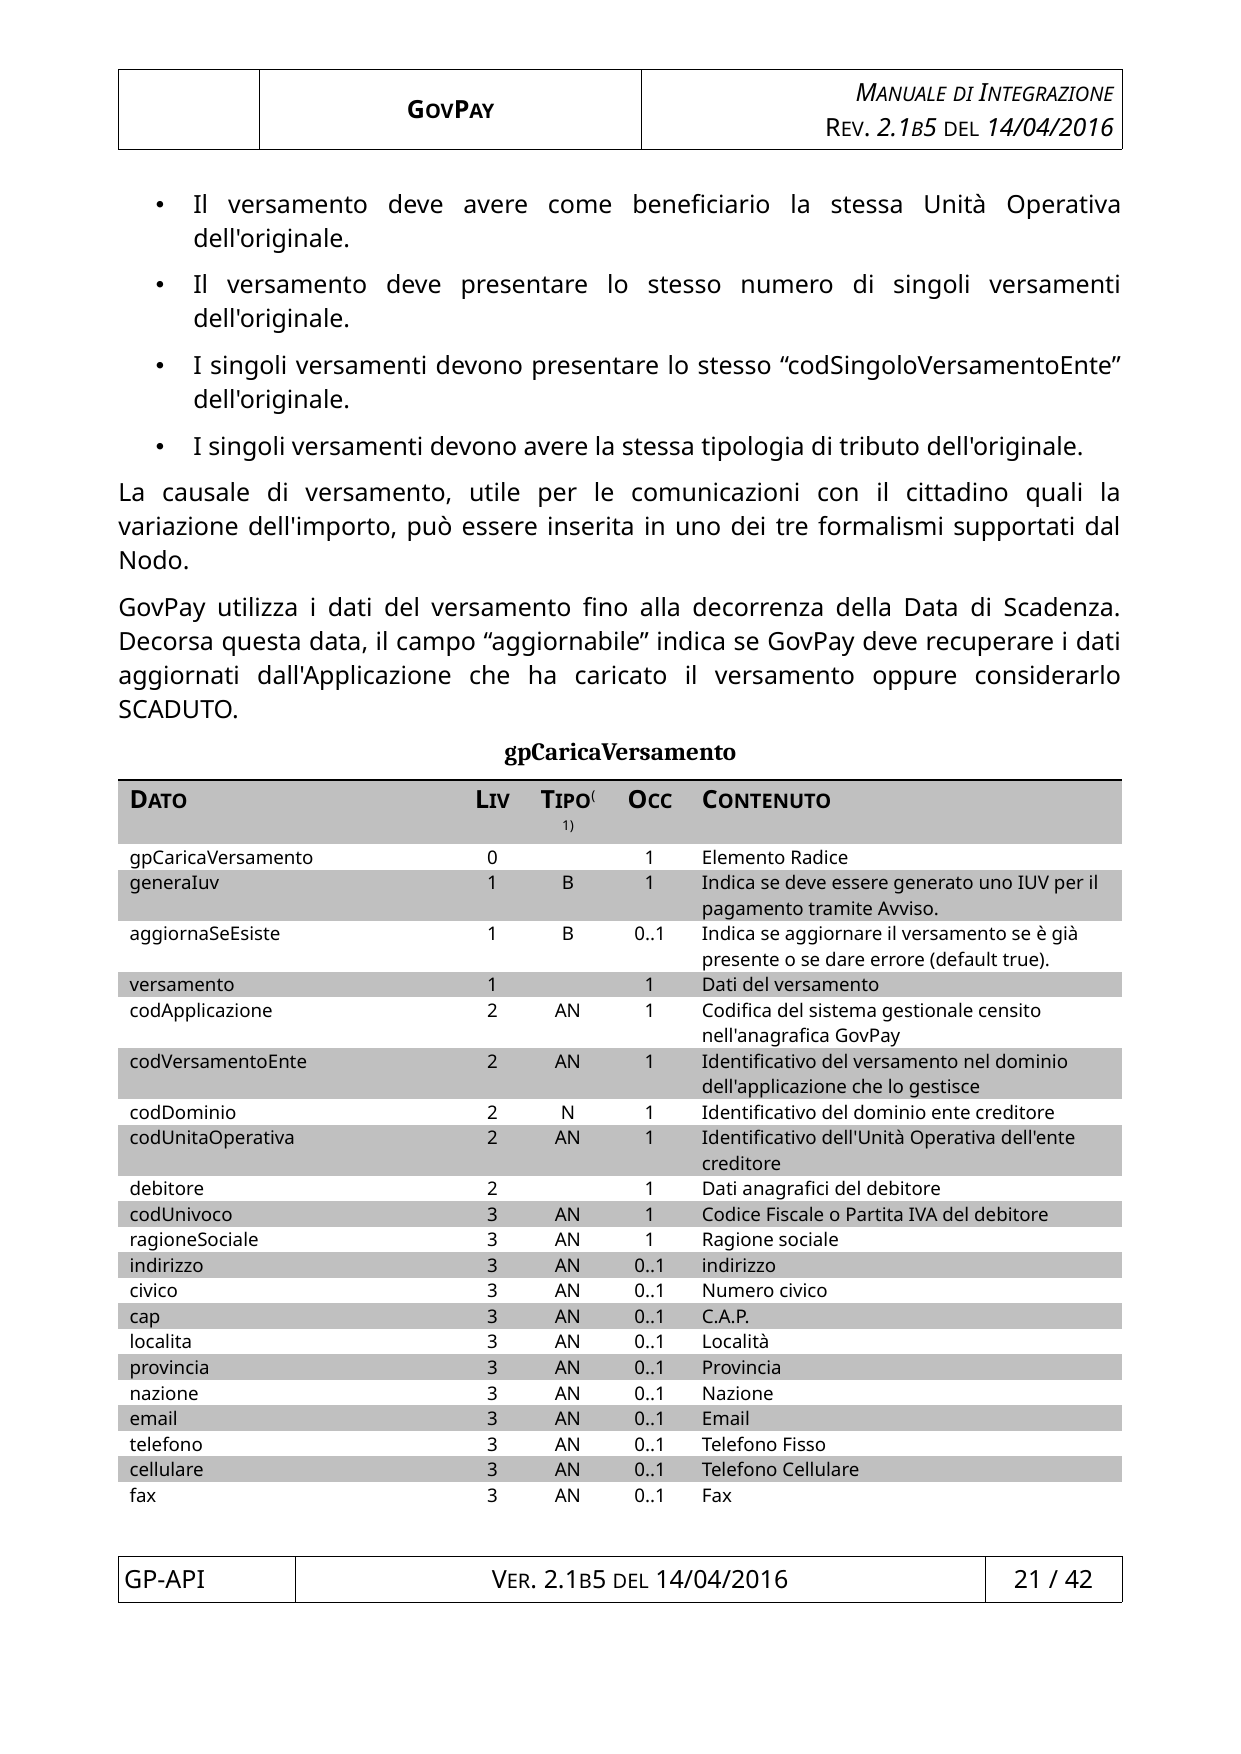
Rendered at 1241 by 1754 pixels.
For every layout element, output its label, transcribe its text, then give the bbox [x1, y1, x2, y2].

table_cell Telefono Cellulare [690, 1456, 1122, 1482]
table_cell Identificativo del versamento nel dominio dell'applicazione che lo gestisce [690, 1048, 1122, 1099]
text La causale di versamento, utile per le comunicazioni con il cittadino quali la variazione dell'importo, può essere inserita in uno dei tre formalismi supportati dal Nodo. [118, 475, 1122, 577]
table_cell AN [526, 1482, 609, 1507]
table_cell 1 [458, 921, 526, 972]
table_cell N [526, 1099, 609, 1125]
table_cell Località [690, 1329, 1122, 1354]
list I singoli versamenti devono presentare lo stesso “codSingoloVersamentoEnte” dell'originale. [156, 347, 1122, 416]
table_cell 1 [458, 870, 526, 921]
table_cell Codifica del sistema gestionale censito nell'anagrafica GovPay [690, 997, 1122, 1048]
table_cell 0..1 [609, 1456, 690, 1482]
table_cell 0..1 [609, 1278, 690, 1303]
table_cell gpCaricaVersamento [118, 844, 458, 869]
table_cell 3 [458, 1354, 526, 1380]
table_cell 0..1 [609, 921, 690, 972]
table_cell 3 [458, 1431, 526, 1456]
table_cell localita [118, 1329, 458, 1354]
table_cell Elemento Radice [690, 844, 1122, 869]
table_cell 3 [458, 1329, 526, 1354]
table_cell Contenuto [690, 781, 1122, 844]
table_cell 2 [458, 1048, 526, 1099]
table_cell Liv [458, 781, 526, 844]
table_cell 3 [458, 1278, 526, 1303]
table_cell 1 [458, 972, 526, 997]
table_cell 3 [458, 1380, 526, 1405]
table_cell AN [526, 1431, 609, 1456]
table_cell civico [118, 1278, 458, 1303]
table_cell telefono [118, 1431, 458, 1456]
list Il versamento deve avere come beneficiario la stessa Unità Operativa dell'originale. [156, 186, 1122, 254]
table_cell provincia [118, 1354, 458, 1380]
table_cell 1 [609, 1099, 690, 1125]
table_cell Telefono Fisso [690, 1431, 1122, 1456]
table_cell AN [526, 1278, 609, 1303]
table_cell 1 [609, 1048, 690, 1099]
table_cell cap [118, 1303, 458, 1329]
table_cell codVersamentoEnte [118, 1048, 458, 1099]
table_cell AN [526, 1048, 609, 1099]
table_cell 1 [609, 870, 690, 921]
table_cell B [526, 921, 609, 972]
table_cell Ragione sociale [690, 1227, 1122, 1252]
table_cell codApplicazione [118, 997, 458, 1048]
table_cell Indica se deve essere generato uno IUV per il pagamento tramite Avviso. [690, 870, 1122, 921]
table_cell AN [526, 1201, 609, 1227]
table_cell 0..1 [609, 1482, 690, 1507]
table_cell Codice Fiscale o Partita IVA del debitore [690, 1201, 1122, 1227]
list Il versamento deve presentare lo stesso numero di singoli versamenti dell'originale. [156, 267, 1122, 335]
table_cell 0..1 [609, 1303, 690, 1329]
table_cell 3 [458, 1227, 526, 1252]
table_cell generaIuv [118, 870, 458, 921]
table_cell 3 [458, 1201, 526, 1227]
table_cell Fax [690, 1482, 1122, 1507]
table_cell 0..1 [609, 1405, 690, 1431]
table_cell B [526, 870, 609, 921]
table_cell indirizzo [690, 1252, 1122, 1278]
table_cell AN [526, 1329, 609, 1354]
table_cell 0 [458, 844, 526, 869]
list I singoli versamenti devono avere la stessa tipologia di tributo dell'originale. [156, 428, 1122, 462]
table_cell Tipo(1) [526, 781, 609, 844]
table_cell debitore [118, 1176, 458, 1201]
table_cell 1 [609, 1201, 690, 1227]
table_cell [526, 1176, 609, 1201]
table_cell AN [526, 1252, 609, 1278]
table_cell AN [526, 1405, 609, 1431]
table_cell 3 [458, 1456, 526, 1482]
table_cell codUnivoco [118, 1201, 458, 1227]
table_cell [526, 972, 609, 997]
table_cell Provincia [690, 1354, 1122, 1380]
table_cell AN [526, 1303, 609, 1329]
text GovPay utilizza i dati del versamento fino alla decorrenza della Data di Scadenza. Decorsa questa data, il campo “aggiornabile” indica se GovPay deve recuperare i dati aggiornati dall'Applicazione che ha caricato il versamento oppure considerarlo SCADUTO. [118, 589, 1122, 726]
table_cell 2 [458, 1176, 526, 1201]
table_cell AN [526, 1125, 609, 1176]
table_cell codDominio [118, 1099, 458, 1125]
table_cell Numero civico [690, 1278, 1122, 1303]
table_cell 2 [458, 1099, 526, 1125]
table_cell 0..1 [609, 1252, 690, 1278]
table_cell Indica se aggiornare il versamento se è già presente o se dare errore (default true). [690, 921, 1122, 972]
table_cell nazione [118, 1380, 458, 1405]
table_header gpCaricaVersamento [118, 738, 1122, 779]
table_cell AN [526, 1227, 609, 1252]
table_cell AN [526, 1380, 609, 1405]
table_cell fax [118, 1482, 458, 1507]
table_cell 1 [609, 1227, 690, 1252]
table_cell Occ [609, 781, 690, 844]
table_cell 0..1 [609, 1354, 690, 1380]
table_cell 1 [609, 1176, 690, 1201]
table_cell versamento [118, 972, 458, 997]
table_cell 2 [458, 1125, 526, 1176]
table_cell 0..1 [609, 1380, 690, 1405]
table_cell AN [526, 997, 609, 1048]
table_cell 1 [609, 1125, 690, 1176]
table_cell ragioneSociale [118, 1227, 458, 1252]
table_cell codUnitaOperativa [118, 1125, 458, 1176]
table_cell C.A.P. [690, 1303, 1122, 1329]
table_cell 3 [458, 1405, 526, 1431]
table_cell 3 [458, 1303, 526, 1329]
table_cell Dato [118, 781, 458, 844]
table_cell aggiornaSeEsiste [118, 921, 458, 972]
table_cell 0..1 [609, 1431, 690, 1456]
table_cell AN [526, 1354, 609, 1380]
table_cell 0..1 [609, 1329, 690, 1354]
table_cell indirizzo [118, 1252, 458, 1278]
table_cell Nazione [690, 1380, 1122, 1405]
table_cell 3 [458, 1482, 526, 1507]
table_cell Identificativo del dominio ente creditore [690, 1099, 1122, 1125]
table_cell Email [690, 1405, 1122, 1431]
table_cell 3 [458, 1252, 526, 1278]
table_cell Dati anagrafici del debitore [690, 1176, 1122, 1201]
table_cell 1 [609, 997, 690, 1048]
table_cell cellulare [118, 1456, 458, 1482]
table_cell Identificativo dell'Unità Operativa dell'ente creditore [690, 1125, 1122, 1176]
table_cell Dati del versamento [690, 972, 1122, 997]
table_cell [526, 844, 609, 869]
table_cell 2 [458, 997, 526, 1048]
table_cell 1 [609, 972, 690, 997]
table_cell 1 [609, 844, 690, 869]
table_cell email [118, 1405, 458, 1431]
table_cell AN [526, 1456, 609, 1482]
